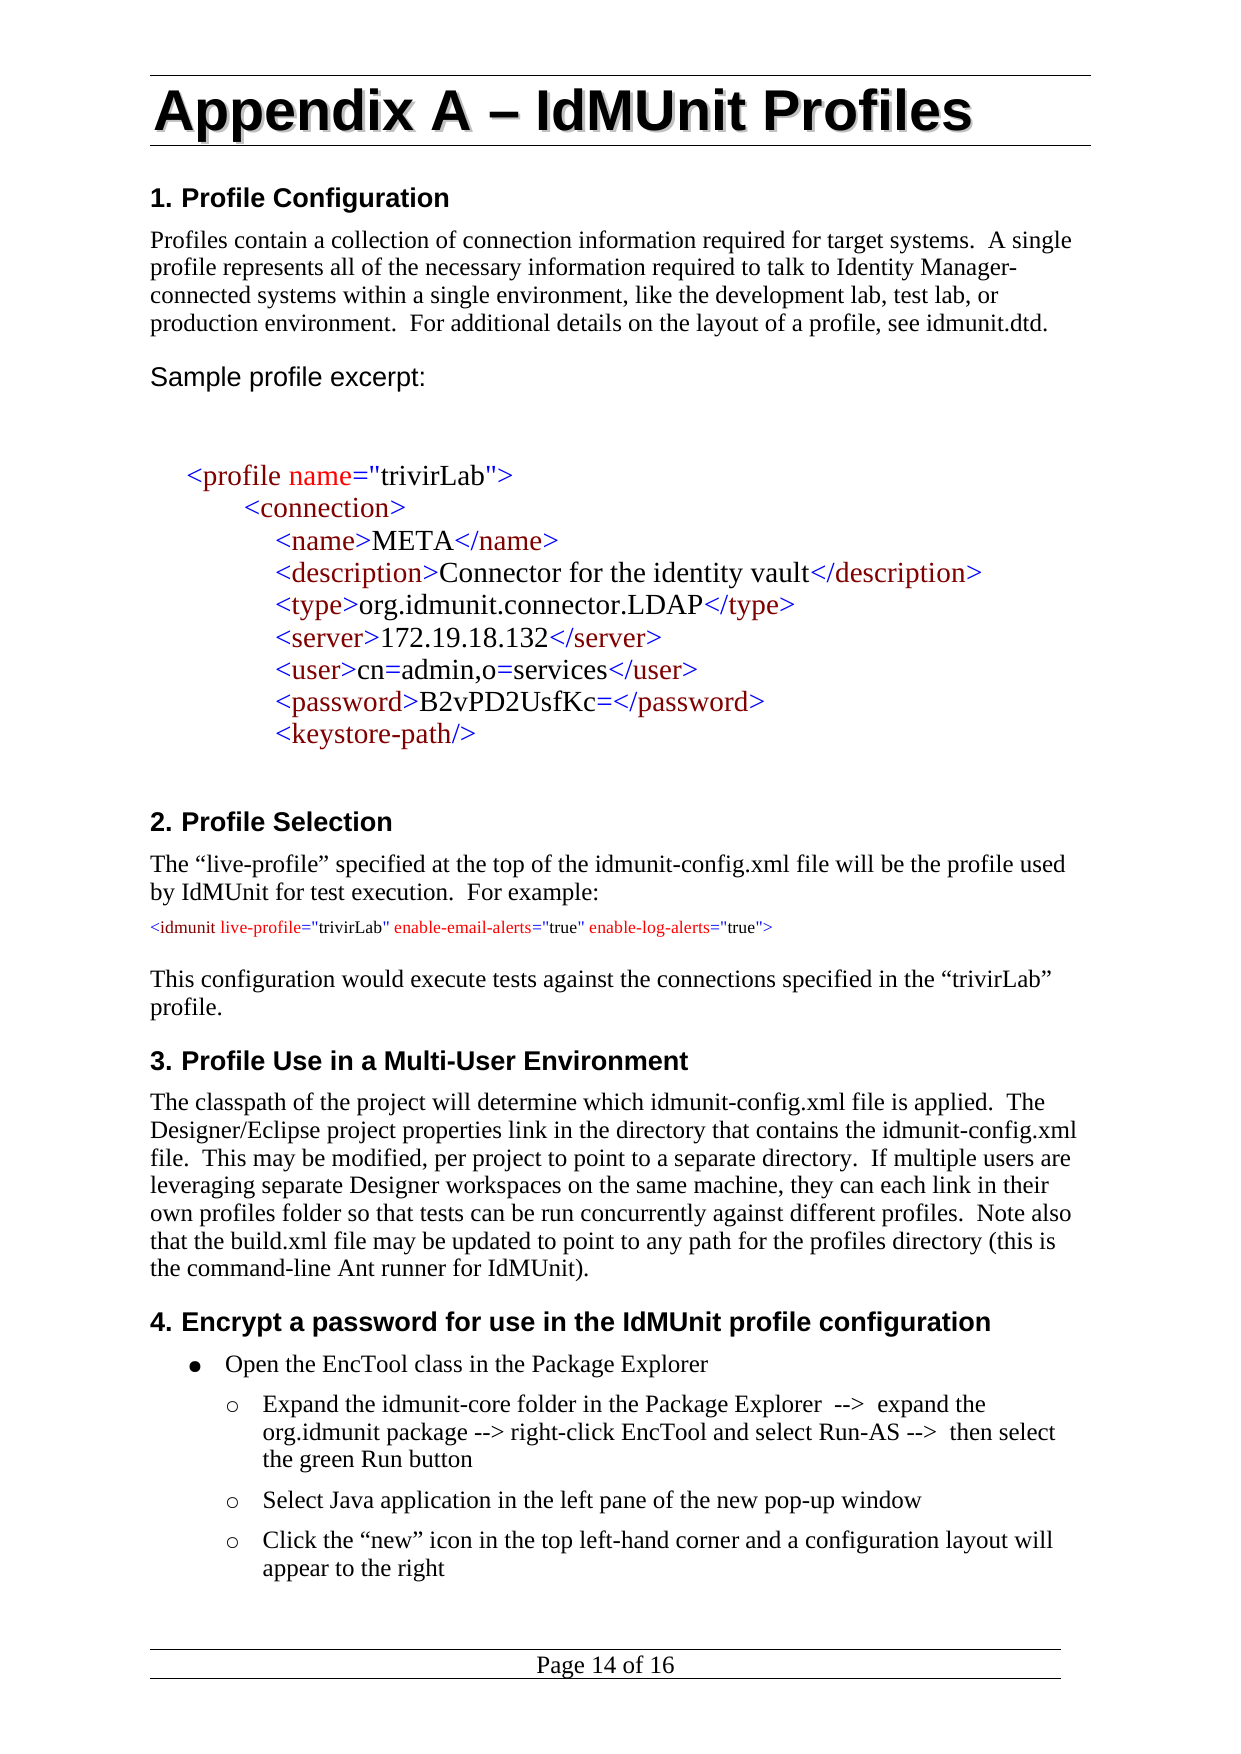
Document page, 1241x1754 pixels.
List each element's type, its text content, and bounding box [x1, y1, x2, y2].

text <description>Connector for the identity vault</description> [150, 556, 1091, 589]
subtitle Profile Use in a Multi-User Environment [150, 1046, 1091, 1076]
list Expand the idmunit-core folder in the Package Explorer --> expand the org.idmunit package --> right-click EncTool and select Run-AS --> then select the green Run button [225, 1390, 1091, 1473]
text <keystore-path/> [150, 718, 1091, 750]
text <connection> [150, 492, 1091, 524]
subtitle Profile Selection [150, 807, 1091, 838]
subtitle Profile Configuration [150, 183, 1091, 213]
subtitle Appendix A – IdMUnit Profiles [150, 76, 1091, 145]
list Select Java application in the left pane of the new pop-up window [225, 1486, 1091, 1513]
text <password>B2vPD2UsfKc=</password> [150, 686, 1091, 718]
text This configuration would execute tests against the connections specified in the “trivirLab” profile. [150, 965, 1091, 1021]
text <user>cn=admin,o=services</user> [150, 653, 1091, 686]
text <type>org.idmunit.connector.LDAP</type> [150, 589, 1091, 621]
text <server>172.19.18.132</server> [150, 621, 1091, 653]
text <profile name="trivirLab"> [150, 459, 1091, 492]
list Click the “new” icon in the top left-hand corner and a configuration layout will appear to the right [225, 1526, 1091, 1581]
text The classpath of the project will determine which idmunit-config.xml file is applied. The Designer/Eclipse project properties link in the directory that contains the idmunit-config.xml file. This may be modified, per project to point to a separate directory. If multiple users are leveraging separate Designer workspaces on the same machine, they can each link in their own profiles folder so that tests can be run concurrently against different profiles. Note also that the build.xml file may be updated to point to any path for the profiles directory (this is the command-line Ant runner for IdMUnit). [150, 1088, 1091, 1282]
subtitle Sample profile excerpt: [150, 362, 1091, 392]
text <idmunit live-profile="trivirLab" enable-email-alerts="true" enable-log-alerts="true"> [150, 918, 1091, 937]
text Profiles contain a collection of connection information required for target systems. A single profile represents all of the necessary information required to talk to Identity Manager-connected systems within a single environment, like the development lab, test lab, or production environment. For additional details on the layout of a profile, see idmunit.dtd. [150, 226, 1091, 337]
text The “live-profile” specified at the top of the idmunit-config.xml file will be the profile used by IdMUnit for test execution. For example: [150, 850, 1091, 906]
text <name>META</name> [150, 524, 1091, 556]
subtitle Encrypt a password for use in the IdMUnit profile configuration [150, 1307, 1091, 1337]
list Open the EncTool class in the Package Explorer [187, 1350, 1091, 1378]
